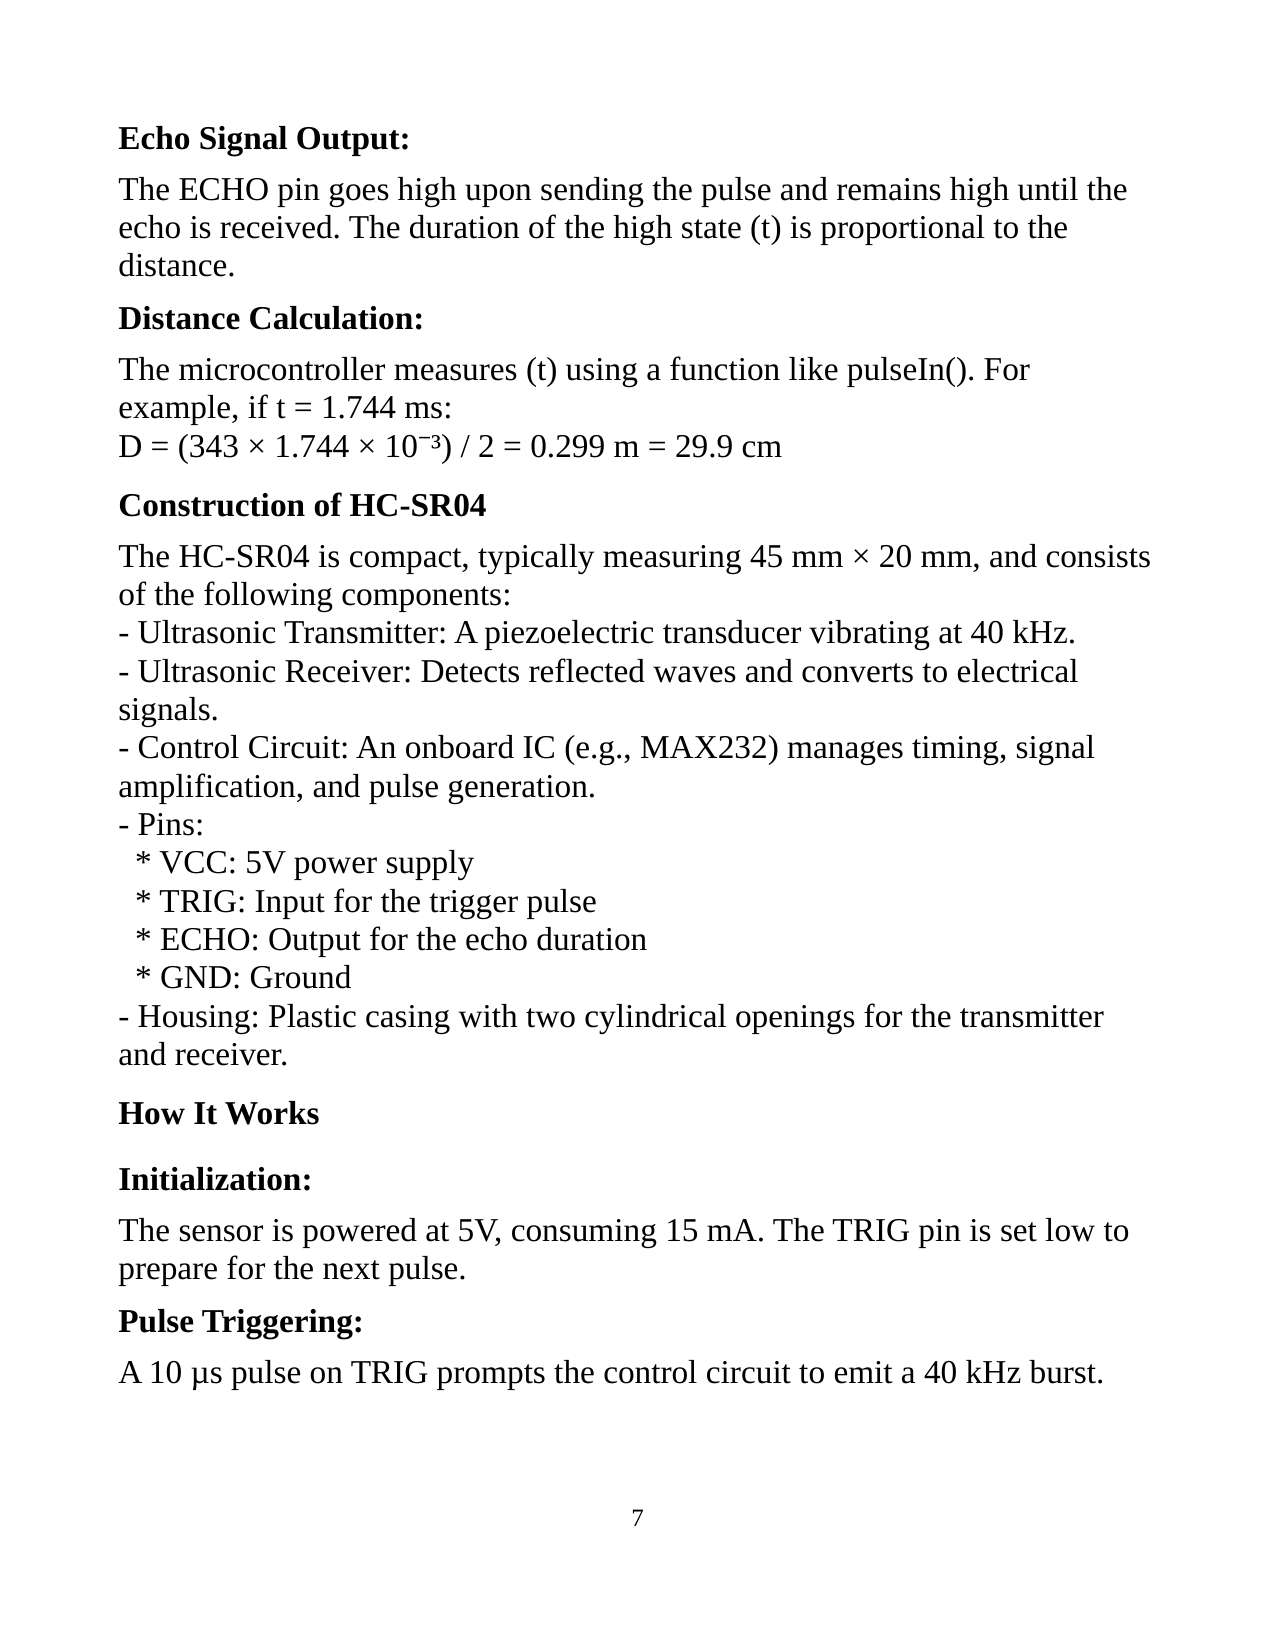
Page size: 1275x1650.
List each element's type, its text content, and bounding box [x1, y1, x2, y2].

subtitle Pulse Triggering: [118, 1301, 1157, 1339]
subtitle Construction of HC-SR04 [118, 485, 1157, 523]
text A 10 µs pulse on TRIG prompts the control circuit to emit a 40 kHz burst. [118, 1352, 1157, 1390]
text The ECHO pin goes high upon sending the pulse and remains high until the echo is received. The duration of the high state (t) is proportional to the distance. [118, 169, 1157, 284]
subtitle Initialization: [118, 1159, 1157, 1197]
subtitle Echo Signal Output: [118, 118, 1157, 156]
text The HC-SR04 is compact, typically measuring 45 mm × 20 mm, and consists of the following components: - Ultrasonic Transmitter: A piezoelectric transducer vibrating at 40 kHz. - Ultrasonic Receiver: Detects reflected waves and converts to electrical signals. - Control Circuit: An onboard IC (e.g., MAX232) manages timing, signal amplification, and pulse generation. - Pins: * VCC: 5V power supply * TRIG: Input for the trigger pulse * ECHO: Output for the echo duration * GND: Ground - Housing: Plastic casing with two cylindrical openings for the transmitter and receiver. [118, 536, 1157, 1073]
subtitle How It Works [118, 1093, 1157, 1132]
subtitle Distance Calculation: [118, 298, 1157, 337]
text The sensor is powered at 5V, consuming 15 mA. The TRIG pin is set low to prepare for the next pulse. [118, 1210, 1157, 1286]
text The microcontroller measures (t) using a function like pulseIn(). For example, if t = 1.744 ms: D = (343 × 1.744 × 10⁻³) / 2 = 0.299 m = 29.9 cm [118, 349, 1157, 464]
